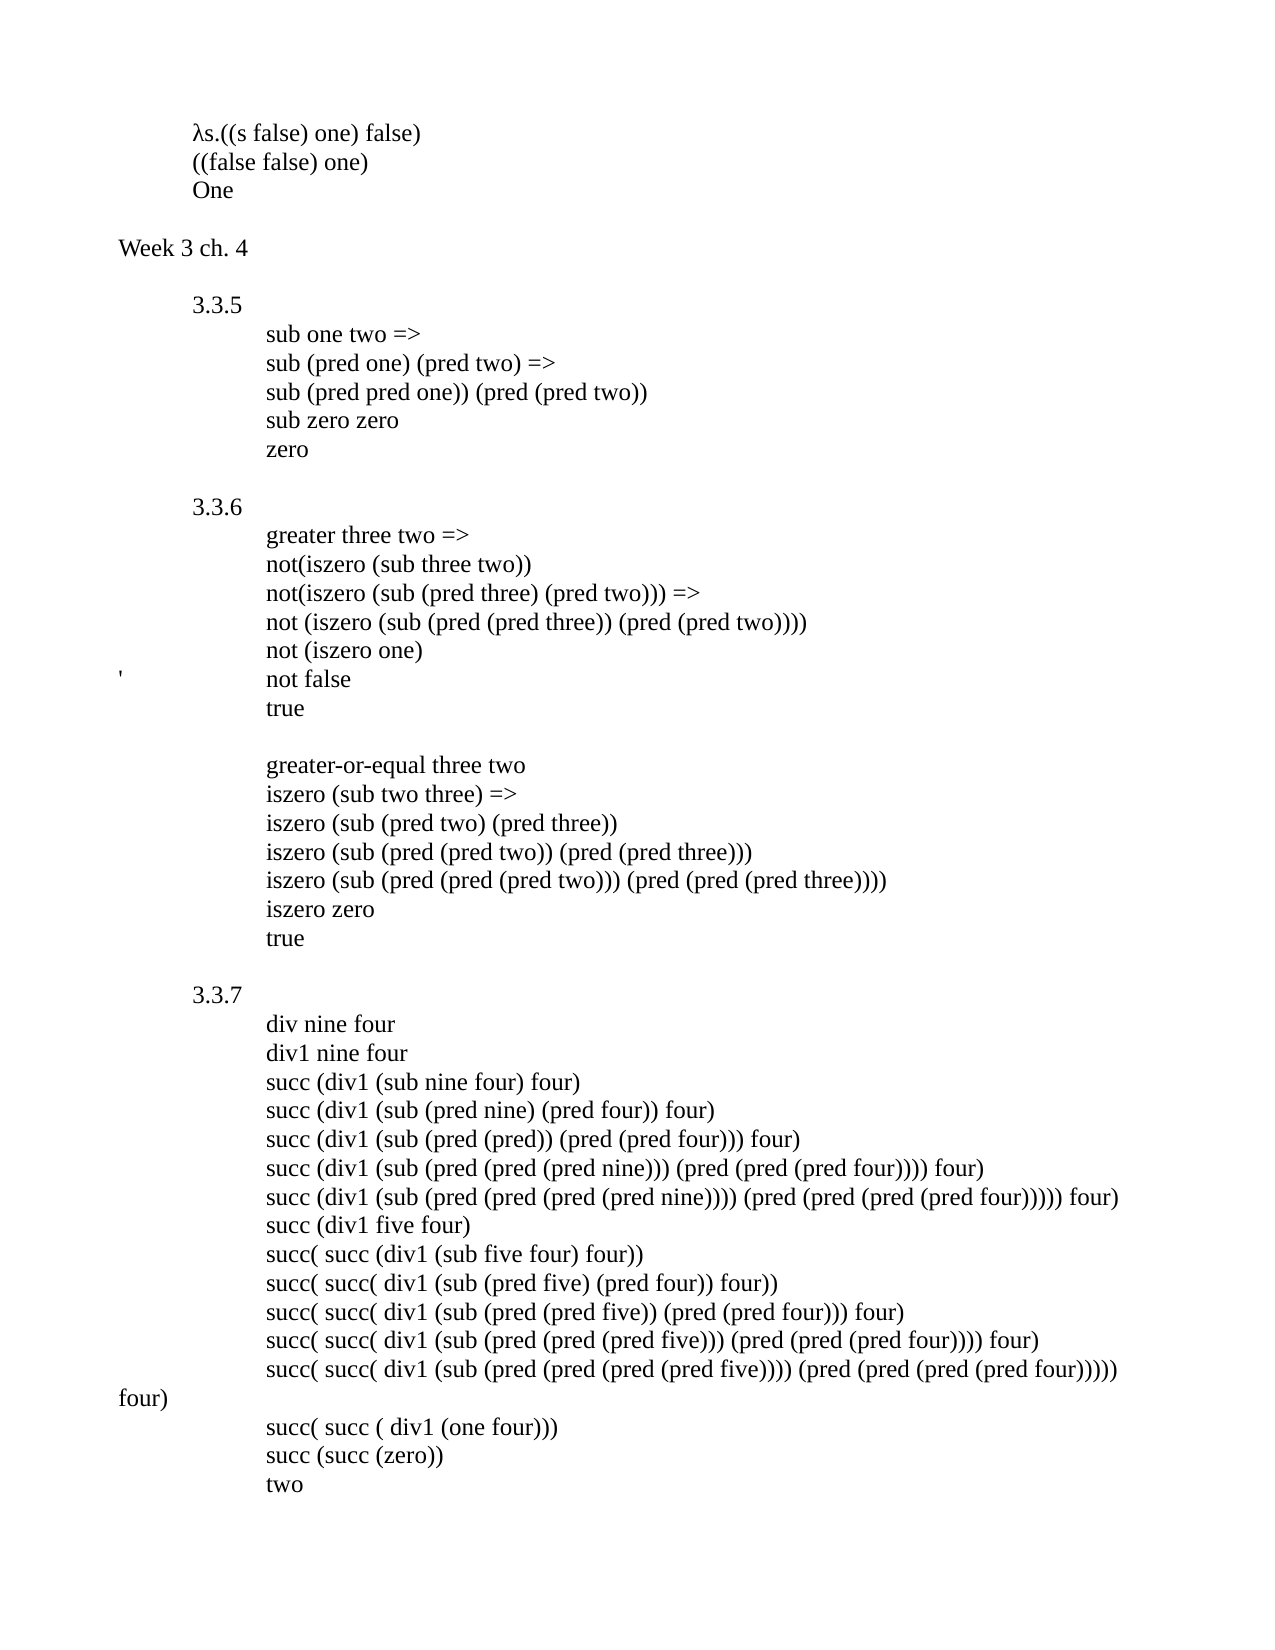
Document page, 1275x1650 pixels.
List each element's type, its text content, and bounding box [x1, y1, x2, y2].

text succ (div1 (sub (pred (pred (pred (pred nine)))) (pred (pred (pred (pred four))))) four) [118, 1182, 1157, 1211]
text λs.((s false) one) false) [192, 118, 1157, 147]
text not(iszero (sub (pred three) (pred two))) => [118, 578, 1157, 607]
text div1 nine four [118, 1038, 1157, 1067]
text iszero (sub two three) => [118, 779, 1157, 808]
text ((false false) one) [192, 147, 1157, 176]
text succ( succ ( div1 (one four))) [118, 1412, 1157, 1441]
text succ( succ( div1 (sub (pred (pred five)) (pred (pred four))) four) [118, 1297, 1157, 1326]
text succ (div1 (sub (pred (pred)) (pred (pred four))) four) [118, 1124, 1157, 1153]
text not (iszero one) [118, 636, 1157, 664]
text iszero zero [118, 894, 1157, 923]
text iszero (sub (pred (pred (pred two))) (pred (pred (pred three)))) [118, 866, 1157, 894]
text 3.3.7 [118, 981, 1157, 1009]
text greater-or-equal three two [118, 751, 1157, 779]
text sub zero zero [118, 406, 1157, 434]
text succ( succ( div1 (sub (pred five) (pred four)) four)) [118, 1268, 1157, 1297]
text iszero (sub (pred two) (pred three)) [118, 808, 1157, 837]
text succ( succ (div1 (sub five four) four)) [118, 1239, 1157, 1268]
text two [118, 1469, 1157, 1498]
text One [192, 176, 1157, 204]
text succ (div1 (sub (pred nine) (pred four)) four) [118, 1096, 1157, 1124]
text zero [118, 434, 1157, 463]
text 3.3.5 [118, 291, 1157, 319]
text not(iszero (sub three two)) [118, 549, 1157, 578]
text true [118, 693, 1157, 722]
text succ (div1 five four) [118, 1211, 1157, 1239]
text succ (succ (zero)) [118, 1441, 1157, 1469]
text succ( succ( div1 (sub (pred (pred (pred (pred five)))) (pred (pred (pred (pred four))))) four) [118, 1354, 1157, 1412]
text not (iszero (sub (pred (pred three)) (pred (pred two)))) [118, 607, 1157, 636]
text iszero (sub (pred (pred two)) (pred (pred three))) [118, 837, 1157, 866]
text greater three two => [118, 521, 1157, 549]
text ' not false [118, 664, 1157, 693]
text div nine four [118, 1009, 1157, 1038]
text sub (pred one) (pred two) => [118, 348, 1157, 377]
text Week 3 ch. 4 [118, 233, 1157, 262]
text true [118, 923, 1157, 952]
text succ (div1 (sub (pred (pred (pred nine))) (pred (pred (pred four)))) four) [118, 1153, 1157, 1182]
text succ (div1 (sub nine four) four) [118, 1067, 1157, 1096]
text 3.3.6 [118, 492, 1157, 521]
text succ( succ( div1 (sub (pred (pred (pred five))) (pred (pred (pred four)))) four) [118, 1326, 1157, 1354]
text sub (pred pred one)) (pred (pred two)) [118, 377, 1157, 406]
text sub one two => [118, 319, 1157, 348]
